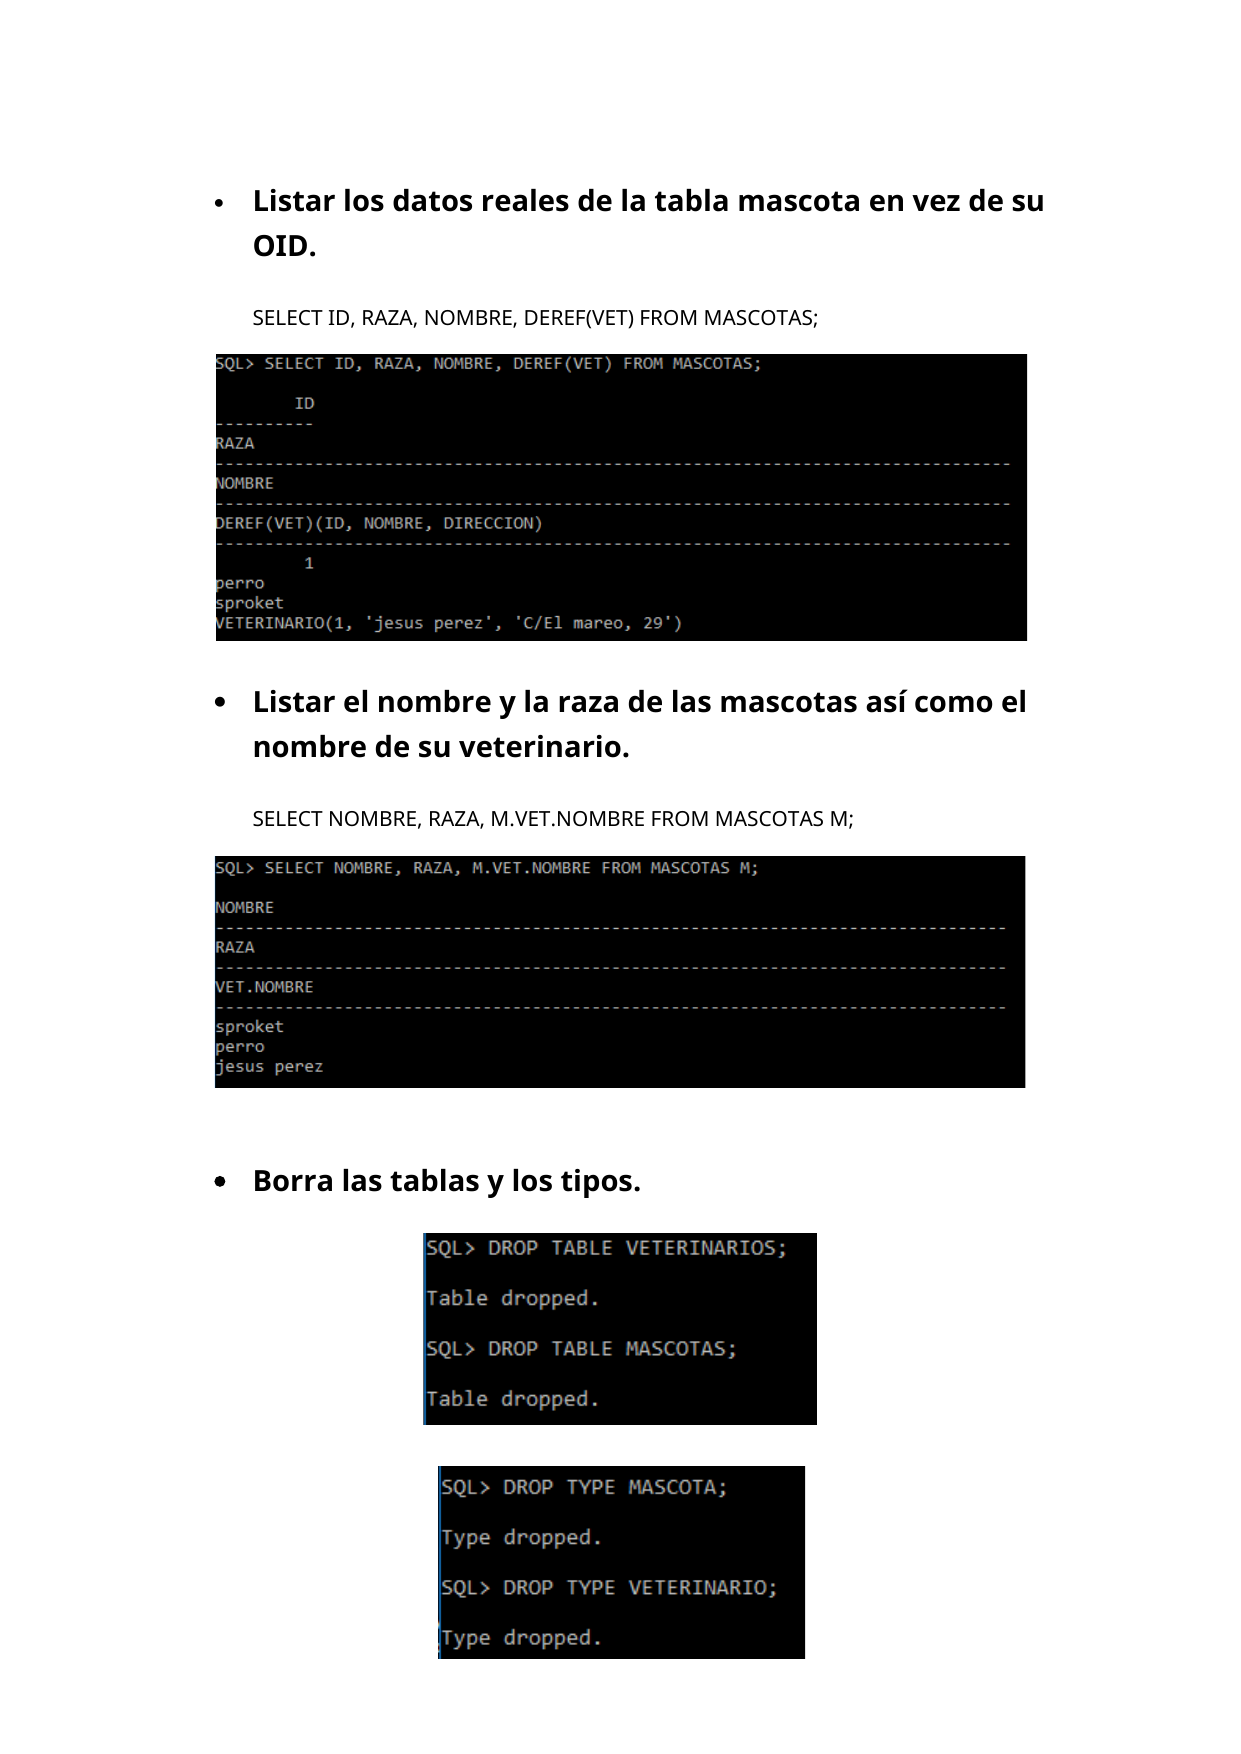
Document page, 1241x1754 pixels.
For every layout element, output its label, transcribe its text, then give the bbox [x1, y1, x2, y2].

picture [423, 1233, 817, 1425]
picture [438, 1466, 806, 1659]
list Listar el nombre y la raza de las mascotas así como el nombre de su veterinario. [215, 681, 1063, 766]
list SELECT NOMBRE, RAZA, M.VET.NOMBRE FROM MASCOTAS M; [215, 804, 1063, 833]
picture [216, 354, 1028, 641]
list SELECT ID, RAZA, NOMBRE, DEREF(VET) FROM MASCOTAS; [252, 303, 1063, 332]
list Borra las tablas y los tipos. [215, 1160, 1063, 1200]
picture [214, 856, 1026, 1088]
list Listar los datos reales de la tabla mascota en vez de su OID. [215, 180, 1063, 265]
